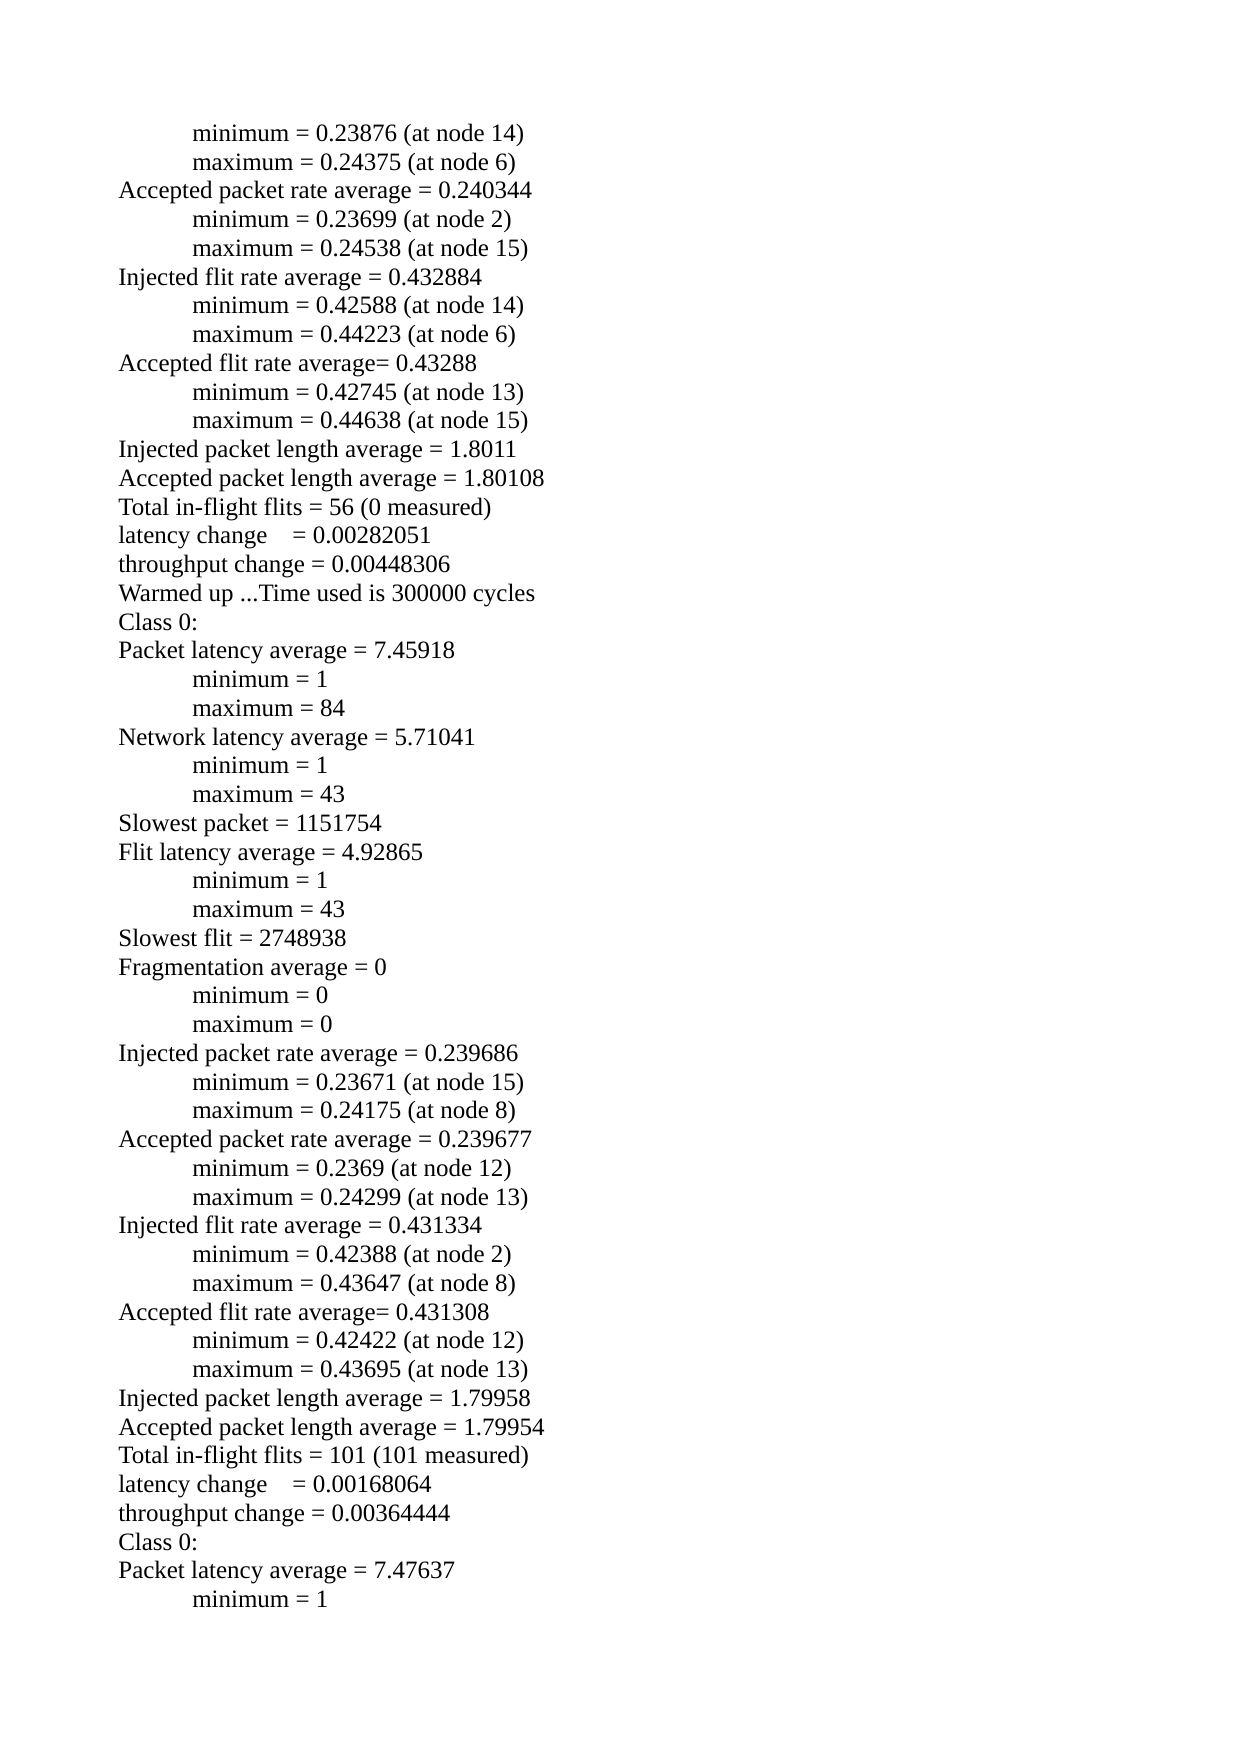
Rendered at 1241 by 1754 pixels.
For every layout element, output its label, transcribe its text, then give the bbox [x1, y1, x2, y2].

text Injected packet length average = 1.79958 [118, 1383, 1122, 1412]
text minimum = 0 [118, 981, 1122, 1009]
text maximum = 0.24538 (at node 15) [118, 233, 1122, 262]
text minimum = 0.23671 (at node 15) [118, 1067, 1122, 1096]
text minimum = 0.42422 (at node 12) [118, 1326, 1122, 1354]
text Class 0: [118, 607, 1122, 636]
text latency change = 0.00282051 [118, 521, 1122, 549]
text Class 0: [118, 1527, 1122, 1556]
text maximum = 43 [118, 779, 1122, 808]
text Injected flit rate average = 0.432884 [118, 262, 1122, 291]
text minimum = 0.23699 (at node 2) [118, 204, 1122, 233]
text maximum = 0.44638 (at node 15) [118, 406, 1122, 434]
text Total in-flight flits = 101 (101 measured) [118, 1441, 1122, 1469]
text throughput change = 0.00364444 [118, 1498, 1122, 1527]
text maximum = 0.24175 (at node 8) [118, 1096, 1122, 1124]
text Accepted packet rate average = 0.240344 [118, 176, 1122, 204]
text Accepted flit rate average= 0.431308 [118, 1297, 1122, 1326]
text Injected packet length average = 1.8011 [118, 434, 1122, 463]
text minimum = 0.2369 (at node 12) [118, 1153, 1122, 1182]
text Fragmentation average = 0 [118, 952, 1122, 981]
text maximum = 0.44223 (at node 6) [118, 319, 1122, 348]
text minimum = 1 [118, 751, 1122, 779]
text latency change = 0.00168064 [118, 1469, 1122, 1498]
text minimum = 0.42745 (at node 13) [118, 377, 1122, 406]
text minimum = 1 [118, 664, 1122, 693]
text throughput change = 0.00448306 [118, 549, 1122, 578]
text Warmed up ...Time used is 300000 cycles [118, 578, 1122, 607]
text maximum = 84 [118, 693, 1122, 722]
text Injected packet rate average = 0.239686 [118, 1038, 1122, 1067]
text Slowest flit = 2748938 [118, 923, 1122, 952]
text minimum = 0.42388 (at node 2) [118, 1239, 1122, 1268]
text Flit latency average = 4.92865 [118, 837, 1122, 866]
text maximum = 0.43647 (at node 8) [118, 1268, 1122, 1297]
text Injected flit rate average = 0.431334 [118, 1211, 1122, 1239]
text maximum = 0.43695 (at node 13) [118, 1354, 1122, 1383]
text Network latency average = 5.71041 [118, 722, 1122, 751]
text minimum = 0.23876 (at node 14) [118, 118, 1122, 147]
text Accepted packet length average = 1.80108 [118, 463, 1122, 492]
text Slowest packet = 1151754 [118, 808, 1122, 837]
text maximum = 0 [118, 1009, 1122, 1038]
text minimum = 1 [118, 1584, 1122, 1613]
text Accepted packet rate average = 0.239677 [118, 1124, 1122, 1153]
text Packet latency average = 7.45918 [118, 636, 1122, 664]
text Packet latency average = 7.47637 [118, 1556, 1122, 1584]
text Accepted packet length average = 1.79954 [118, 1412, 1122, 1441]
text minimum = 1 [118, 866, 1122, 894]
text maximum = 43 [118, 894, 1122, 923]
text minimum = 0.42588 (at node 14) [118, 291, 1122, 319]
text maximum = 0.24299 (at node 13) [118, 1182, 1122, 1211]
text maximum = 0.24375 (at node 6) [118, 147, 1122, 176]
text Accepted flit rate average= 0.43288 [118, 348, 1122, 377]
text Total in-flight flits = 56 (0 measured) [118, 492, 1122, 521]
